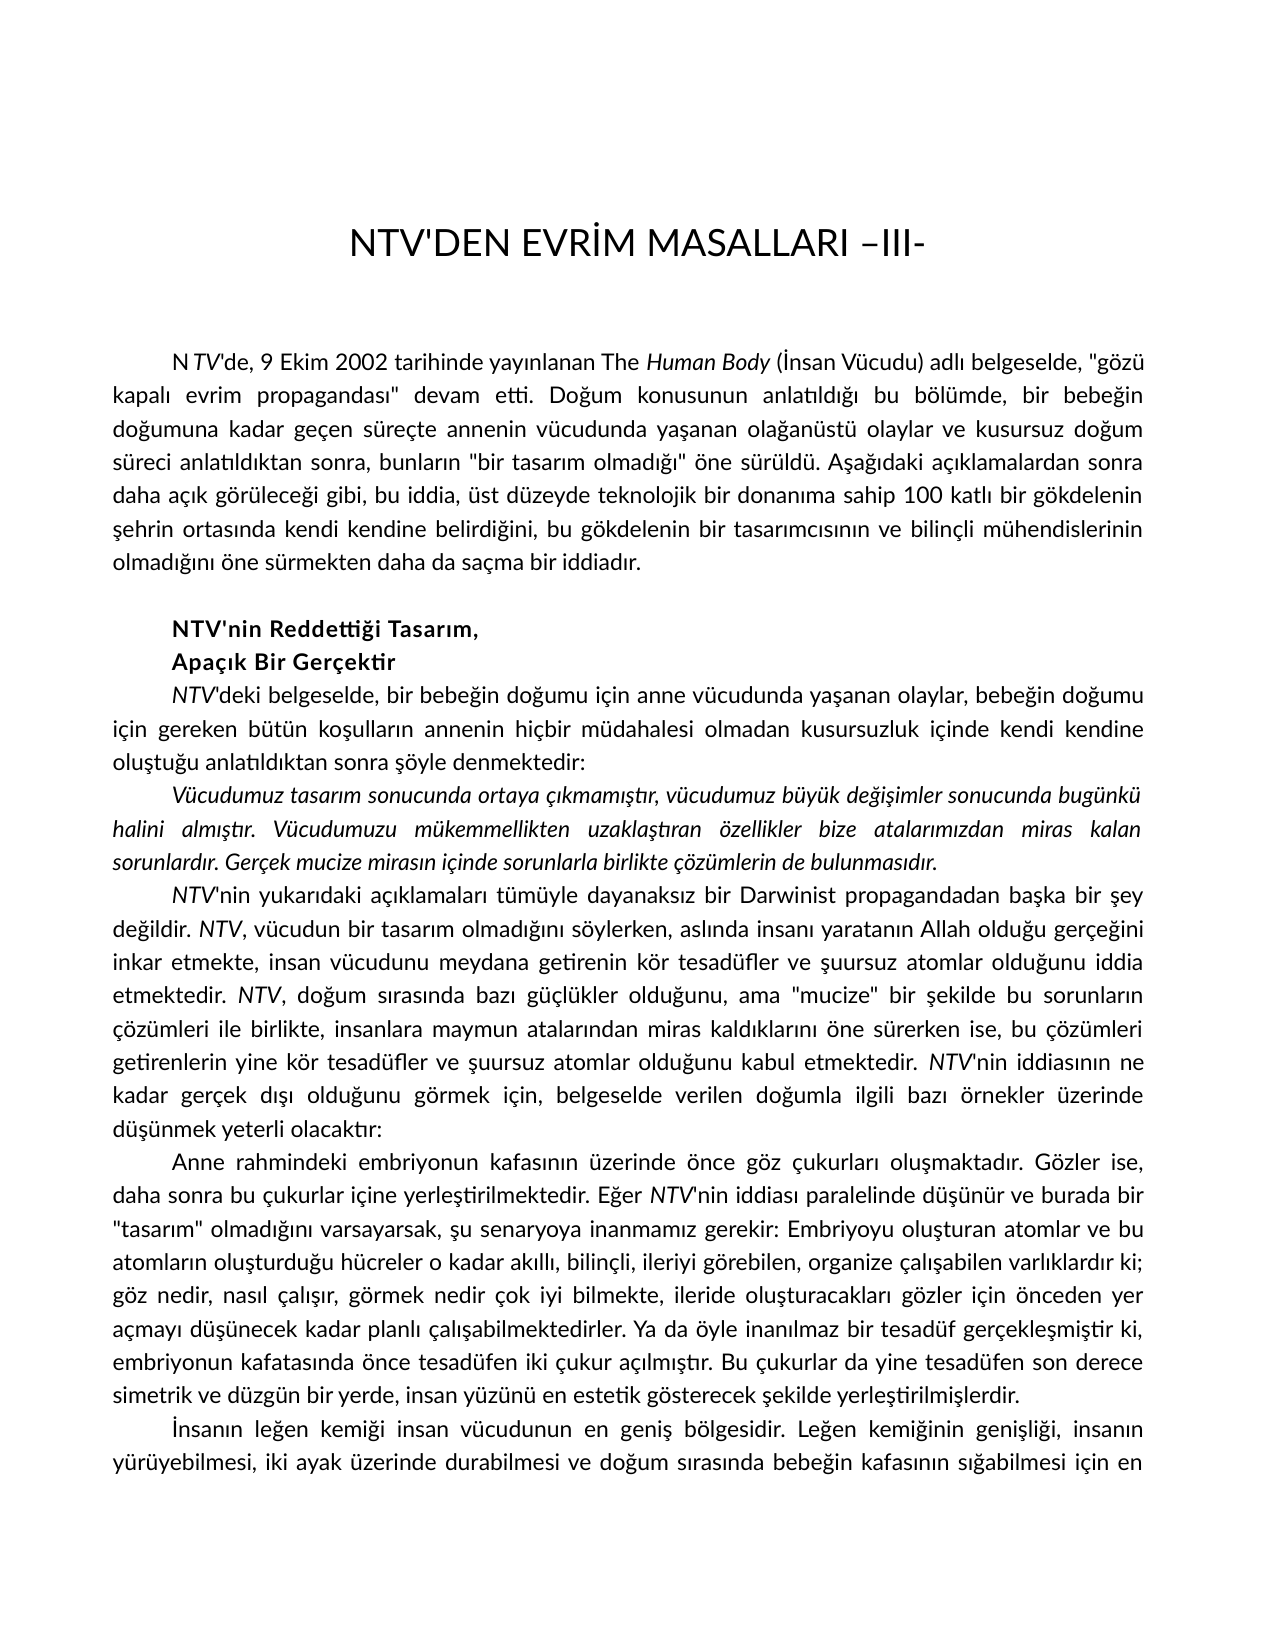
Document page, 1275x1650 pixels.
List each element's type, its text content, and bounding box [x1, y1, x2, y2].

text NTV'de, 9 Ekim 2002 tarihinde yayınlanan The Human Body (İnsan Vücudu) adlı belgeselde, "gözü kapalı evrim propagandası" devam etti. Doğum konusunun anlatıldığı bu bölümde, bir bebeğin doğumuna kadar geçen süreçte annenin vücudunda yaşanan olağanüstü olaylar ve kusursuz doğum süreci anlatıldıktan sonra, bunların "bir tasarım olmadığı" öne sürüldü. Aşağıdaki açıklamalardan sonra daha açık görüleceği gibi, bu iddia, üst düzeyde teknolojik bir donanıma sahip 100 katlı bir gökdelenin şehrin ortasında kendi kendine belirdiğini, bu gökdelenin bir tasarımcısının ve bilinçli mühendislerinin olmadığını öne sürmekten daha da saçma bir iddiadır. [112, 344, 1145, 577]
text İnsanın leğen kemiği insan vücudunun en geniş bölgesidir. Leğen kemiğinin genişliği, insanın yürüyebilmesi, iki ayak üzerinde durabilmesi ve doğum sırasında bebeğin kafasının sığabilmesi için en [112, 1411, 1145, 1477]
text NTV'nin yukarıdaki açıklamaları tümüyle dayanaksız bir Darwinist propagandadan başka bir şey değildir. NTV, vücudun bir tasarım olmadığını söylerken, aslında insanı yaratanın Allah olduğu gerçeğini inkar etmekte, insan vücudunu meydana getirenin kör tesadüfler ve şuursuz atomlar olduğunu iddia etmektedir. NTV, doğum sırasında bazı güçlükler olduğunu, ama "mucize" bir şekilde bu sorunların çözümleri ile birlikte, insanlara maymun atalarından miras kaldıklarını öne sürerken ise, bu çözümleri getirenlerin yine kör tesadüfler ve şuursuz atomlar olduğunu kabul etmektedir. NTV'nin iddiasının ne kadar gerçek dışı olduğunu görmek için, belgeselde verilen doğumla ilgili bazı örnekler üzerinde düşünmek yeterli olacaktır: [112, 877, 1145, 1144]
text Apaçık Bir Gerçektir [112, 644, 1145, 677]
subtitle NTV'DEN EVRİM MASALLARI –III- [112, 220, 1162, 265]
text Vücudumuz tasarım sonucunda ortaya çıkmamıştır, vücudumuz büyük değişimler sonucunda bugünkü halini almıştır. Vücudumuzu mükemmellikten uzaklaştıran özellikler bize atalarımızdan miras kalan sorunlardır. Gerçek mucize mirasın içinde sorunlarla birlikte çözümlerin de bulunmasıdır. [112, 777, 1145, 877]
text NTV'deki belgeselde, bir bebeğin doğumu için anne vücudunda yaşanan olaylar, bebeğin doğumu için gereken bütün koşulların annenin hiçbir müdahalesi olmadan kusursuzluk içinde kendi kendine oluştuğu anlatıldıktan sonra şöyle denmektedir: [112, 677, 1145, 777]
text NTV'nin Reddettiği Tasarım, [112, 611, 1145, 644]
text Anne rahmindeki embriyonun kafasının üzerinde önce göz çukurları oluşmaktadır. Gözler ise, daha sonra bu çukurlar içine yerleştirilmektedir. Eğer NTV'nin iddiası paralelinde düşünür ve burada bir "tasarım" olmadığını varsayarsak, şu senaryoya inanmamız gerekir: Embriyoyu oluşturan atomlar ve bu atomların oluşturduğu hücreler o kadar akıllı, bilinçli, ileriyi görebilen, organize çalışabilen varlıklardır ki; göz nedir, nasıl çalışır, görmek nedir çok iyi bilmekte, ileride oluşturacakları gözler için önceden yer açmayı düşünecek kadar planlı çalışabilmektedirler. Ya da öyle inanılmaz bir tesadüf gerçekleşmiştir ki, embriyonun kafatasında önce tesadüfen iki çukur açılmıştır. Bu çukurlar da yine tesadüfen son derece simetrik ve düzgün bir yerde, insan yüzünü en estetik gösterecek şekilde yerleştirilmişlerdir. [112, 1144, 1145, 1411]
